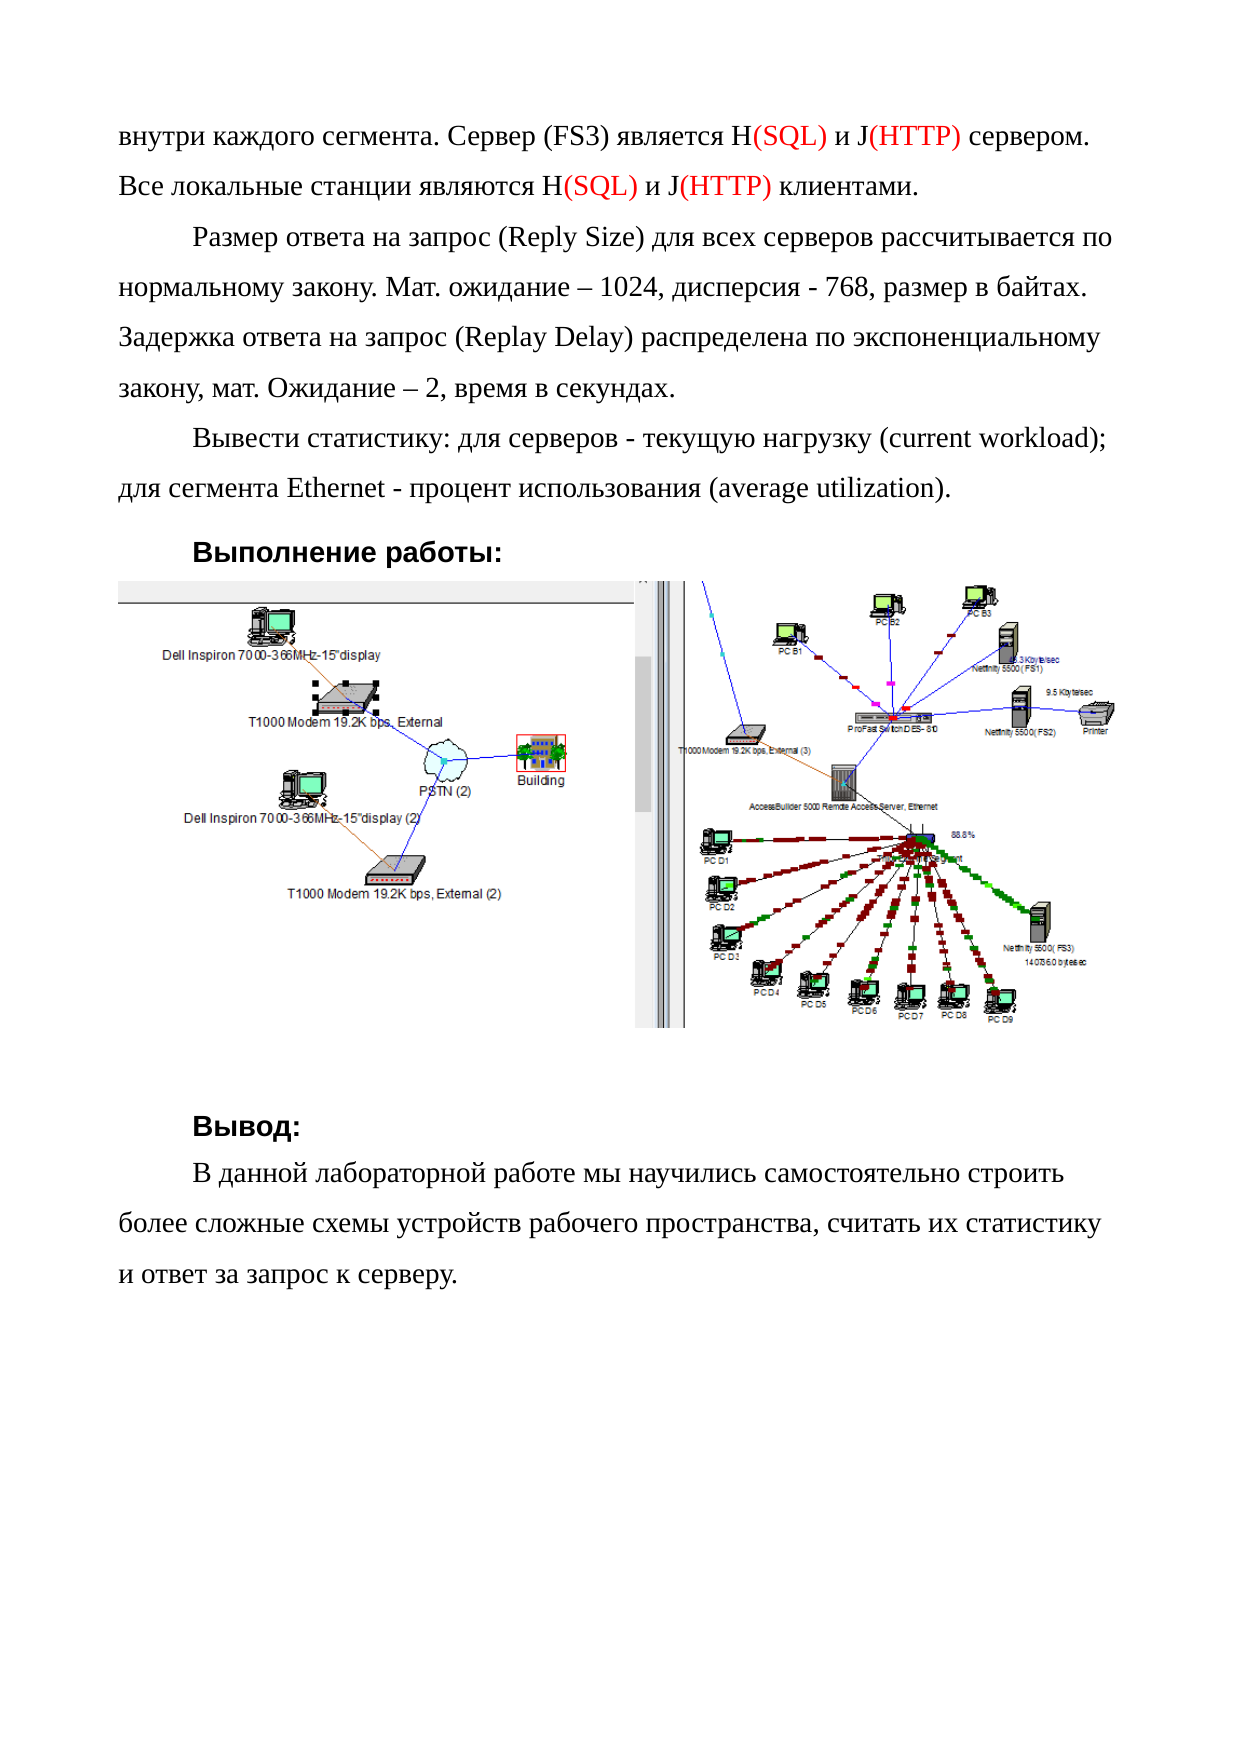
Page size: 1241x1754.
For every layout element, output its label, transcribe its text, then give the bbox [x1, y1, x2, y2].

subtitle Выполнение работы: [118, 535, 1122, 569]
text нормальному закону. Мат. ожидание – 1024, дисперсия - 768, размер в байтах. Задержка ответа на запрос (Replay Delay) распределена по экспоненциальному закону, мат. Ожидание – 2, время в секундах. [118, 269, 1122, 403]
text В данной лабораторной работе мы научились самостоятельно строить более сложные схемы устройств рабочего пространства, считать их статистику и ответ за запрос к серверу. [118, 1155, 1122, 1289]
text Вывести статистику: для серверов - текущую нагрузку (current workload); для сегмента Ethernet - процент использования (average utilization). [118, 420, 1122, 504]
picture [118, 581, 1123, 1028]
text Размер ответа на запрос (Reply Size) для всех серверов рассчитывается по [118, 219, 1122, 252]
text внутри каждого сегмента. Сервер (FS3) является H(SQL) и J(HTTP) сервером. Все локальные станции являются H(SQL) и J(HTTP) клиентами. [118, 118, 1122, 202]
subtitle Вывод: [118, 1109, 1122, 1143]
